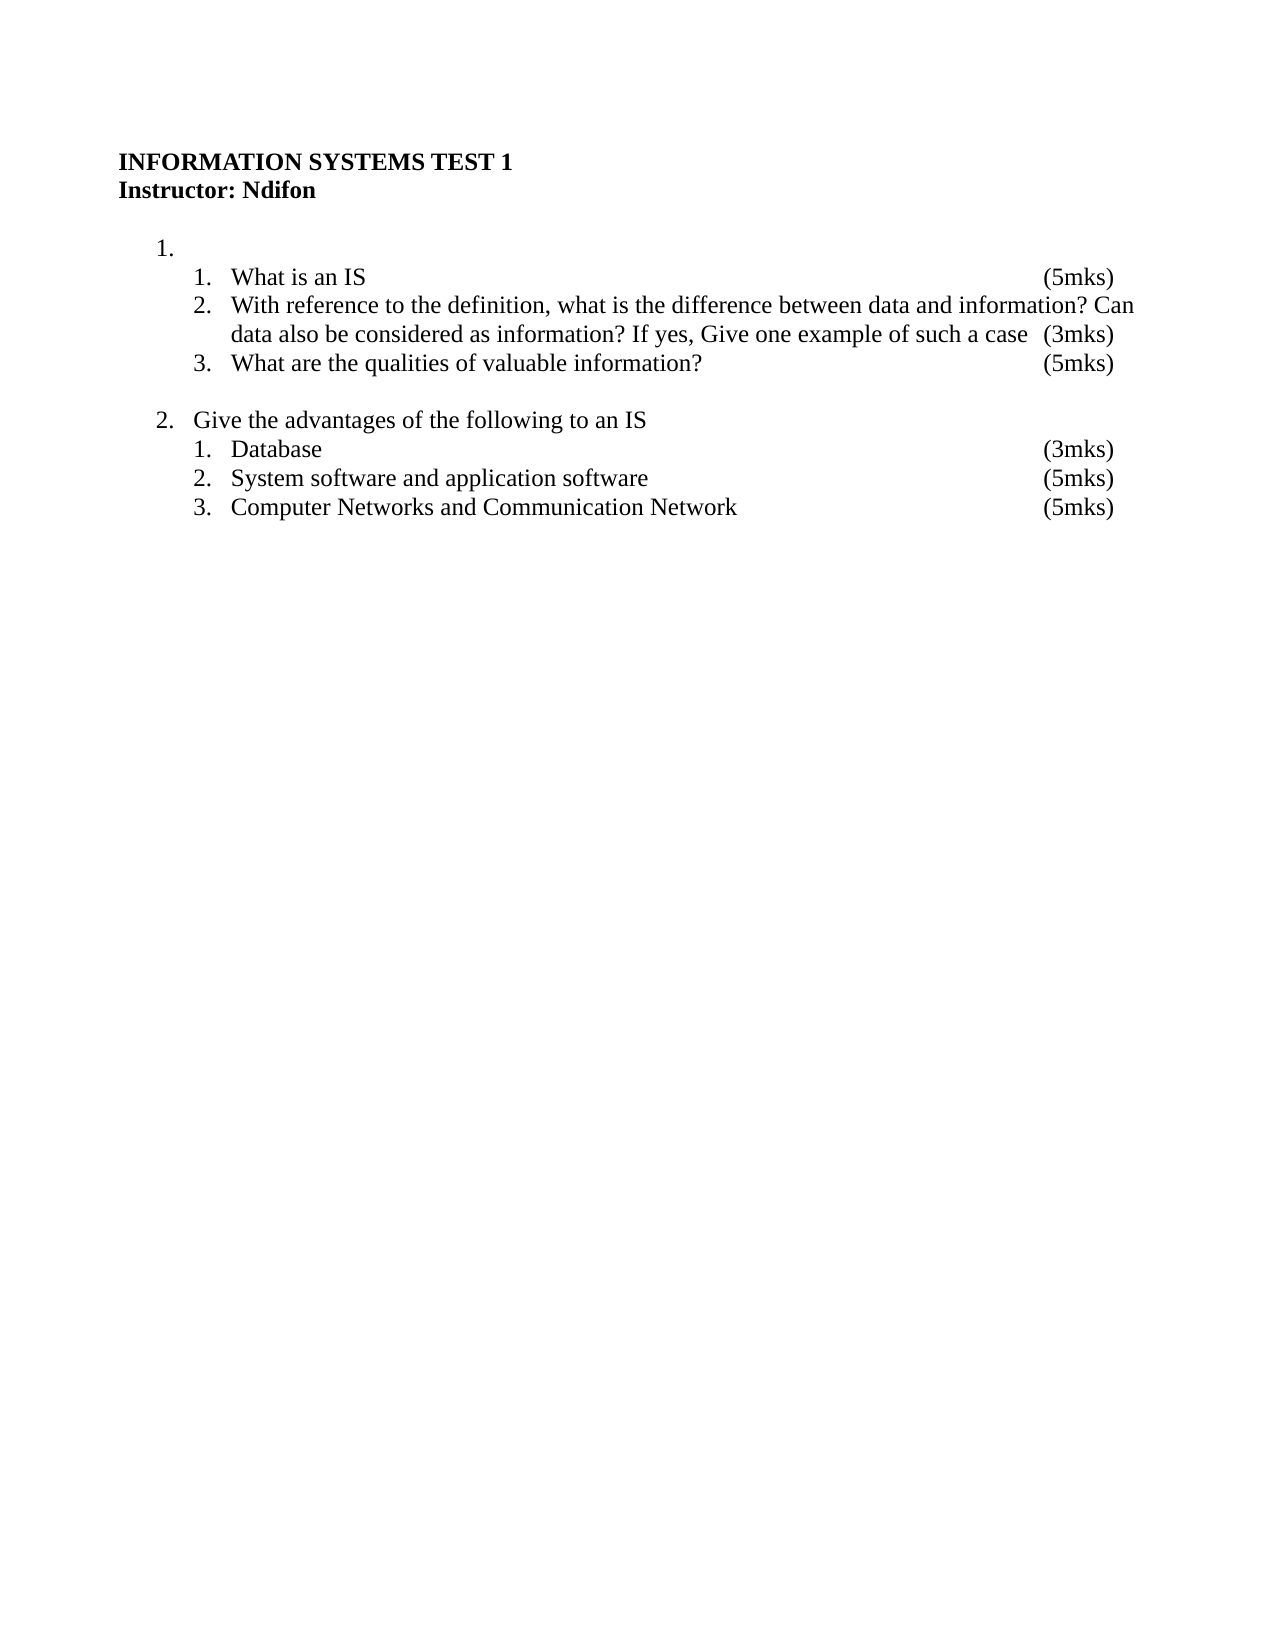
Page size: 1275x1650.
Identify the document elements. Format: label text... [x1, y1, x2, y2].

text INFORMATION SYSTEMS TEST 1 [118, 147, 1157, 176]
list With reference to the definition, what is the difference between data and information? Can data also be considered as information? If yes, Give one example of such a case (3mks) [193, 291, 1157, 348]
list Database (3mks) [193, 434, 1157, 463]
list System software and application software (5mks) [193, 463, 1157, 492]
list Give the advantages of the following to an IS [156, 406, 1157, 434]
list Computer Networks and Communication Network (5mks) [193, 492, 1157, 521]
list What is an IS (5mks) [193, 262, 1157, 291]
text Instructor: Ndifon [118, 176, 1157, 204]
list What are the qualities of valuable information? (5mks) [193, 348, 1157, 377]
